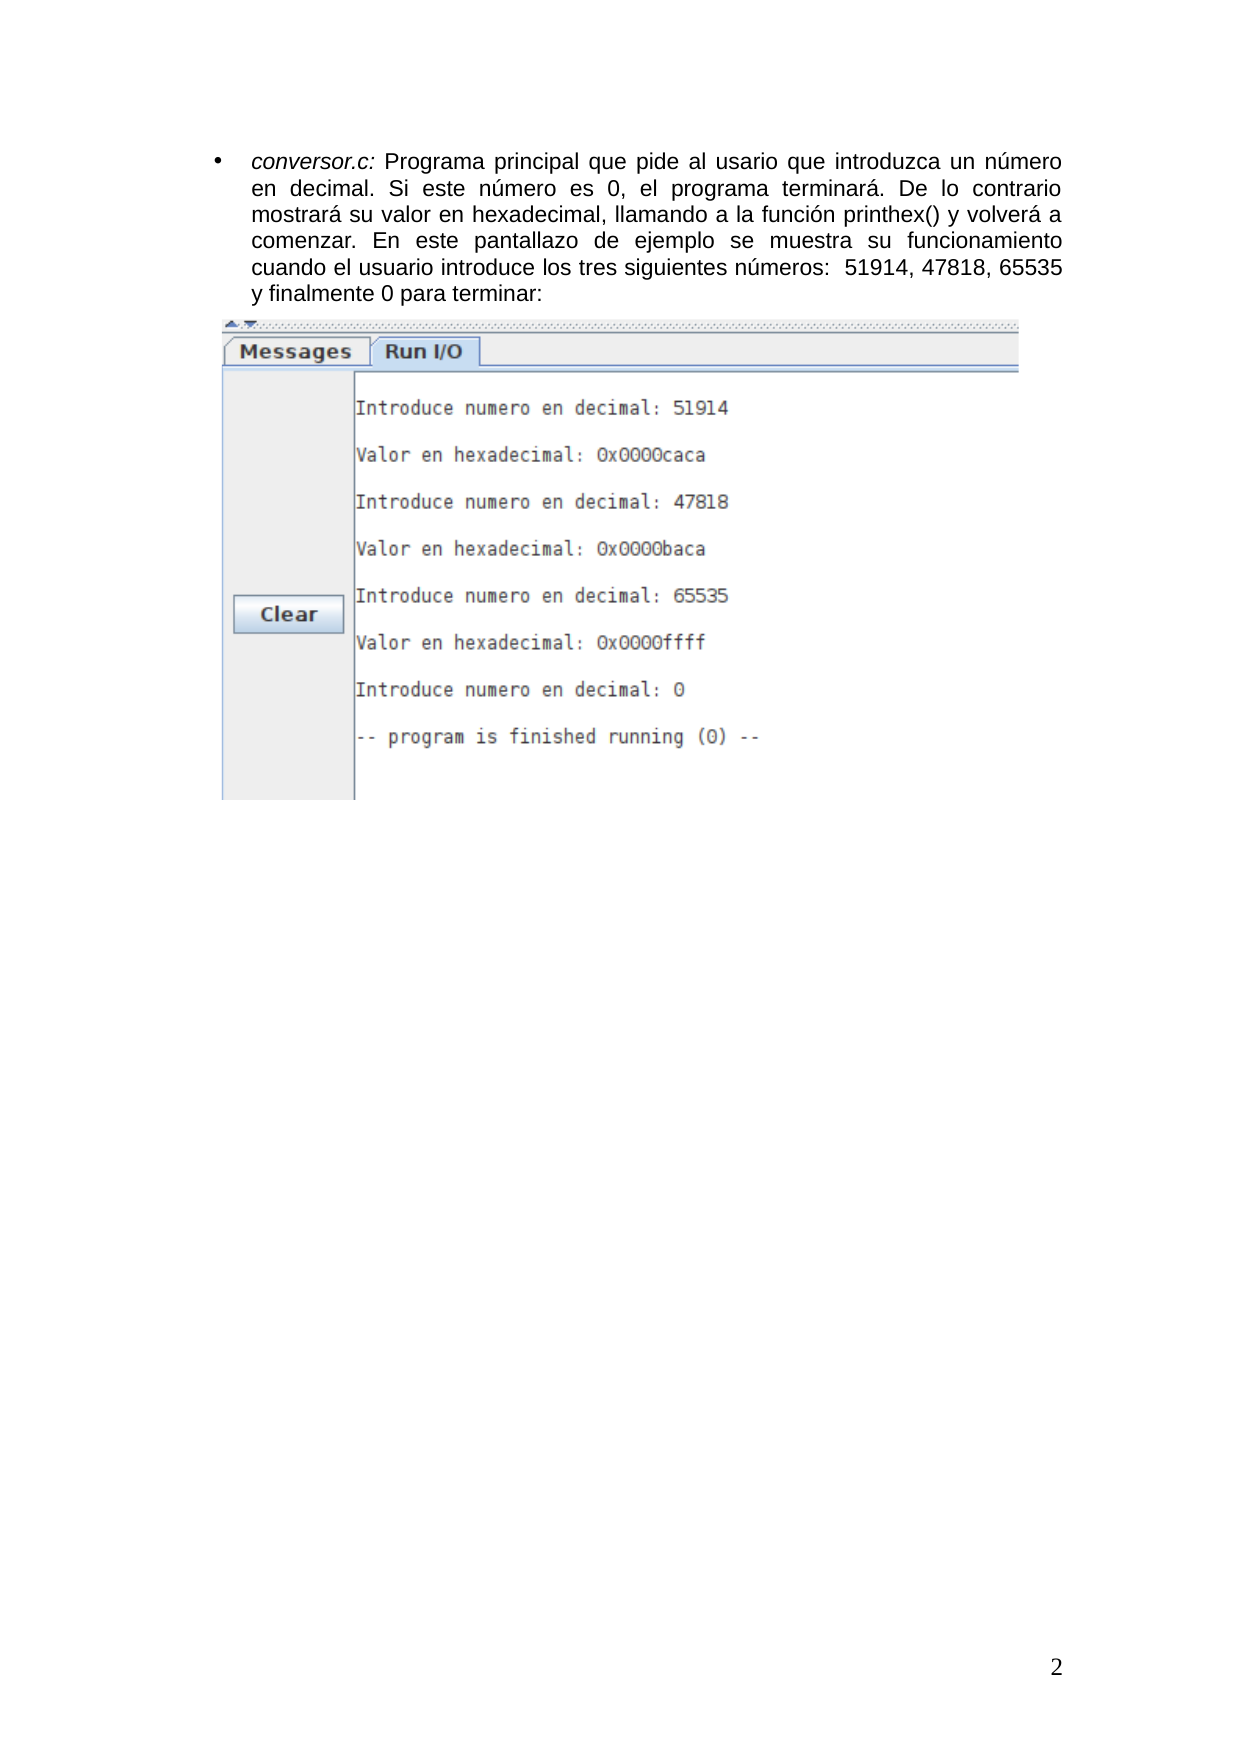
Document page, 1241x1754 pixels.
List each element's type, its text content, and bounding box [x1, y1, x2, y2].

picture [221, 318, 1019, 800]
list conversor.c: Programa principal que pide al usario que introduzca un número en decimal. Si este número es 0, el programa terminará. De lo contrario mostrará su valor en hexadecimal, llamando a la función printhex() y volverá a comenzar. En este pantallazo de ejemplo se muestra su funcionamiento cuando el usuario introduce los tres siguientes números: 51914, 47818, 65535 y finalmente 0 para terminar: [213, 148, 1063, 306]
